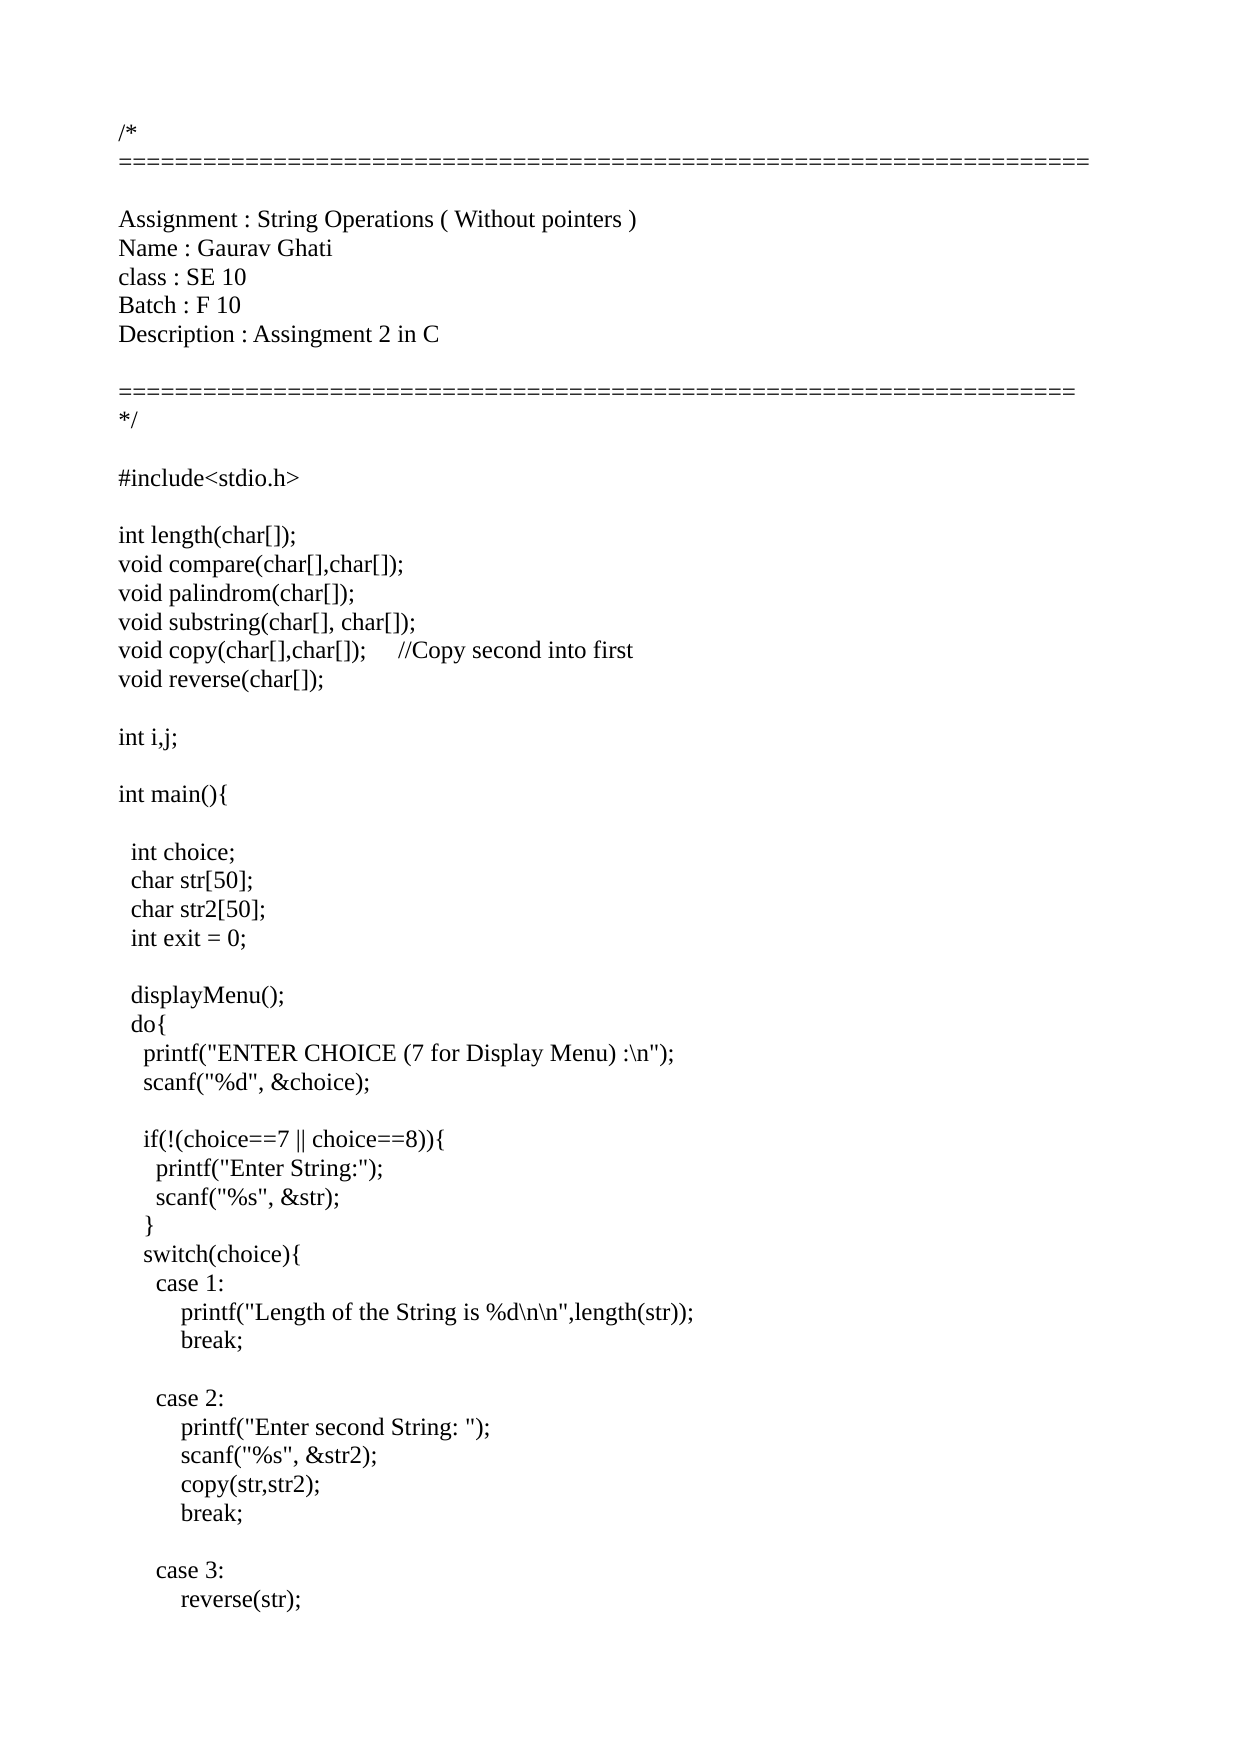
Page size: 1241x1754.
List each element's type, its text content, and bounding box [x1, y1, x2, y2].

text do{ [118, 1009, 1122, 1038]
text printf("Length of the String is %d\n\n",length(str)); [118, 1297, 1122, 1326]
text if(!(choice==7 || choice==8)){ [118, 1124, 1122, 1153]
text void reverse(char[]); [118, 664, 1122, 693]
text int i,j; [118, 722, 1122, 751]
text scanf("%s", &str2); [118, 1441, 1122, 1469]
text reverse(str); [118, 1584, 1122, 1613]
text Name : Gaurav Ghati [118, 233, 1122, 262]
text class : SE 10 [118, 262, 1122, 291]
text printf("Enter second String: "); [118, 1412, 1122, 1441]
text void copy(char[],char[]); //Copy second into first [118, 636, 1122, 664]
text Description : Assingment 2 in C [118, 319, 1122, 348]
text ==================================================================== [118, 377, 1122, 406]
text int choice; [118, 837, 1122, 866]
text case 2: [118, 1383, 1122, 1412]
text int length(char[]); [118, 521, 1122, 549]
text char str2[50]; [118, 894, 1122, 923]
text copy(str,str2); [118, 1469, 1122, 1498]
text break; [118, 1326, 1122, 1354]
text void palindrom(char[]); [118, 578, 1122, 607]
text int main(){ [118, 779, 1122, 808]
text */ [118, 406, 1122, 434]
text case 3: [118, 1556, 1122, 1584]
text switch(choice){ [118, 1239, 1122, 1268]
text printf("Enter String:"); [118, 1153, 1122, 1182]
text displayMenu(); [118, 981, 1122, 1009]
text void compare(char[],char[]); [118, 549, 1122, 578]
text char str[50]; [118, 866, 1122, 894]
text printf("ENTER CHOICE (7 for Display Menu) :\n"); [118, 1038, 1122, 1067]
text scanf("%s", &str); [118, 1182, 1122, 1211]
text break; [118, 1498, 1122, 1527]
text /* [118, 118, 1122, 147]
text case 1: [118, 1268, 1122, 1297]
text void substring(char[], char[]); [118, 607, 1122, 636]
text } [118, 1211, 1122, 1239]
text ===================================================================== [118, 147, 1122, 176]
text int exit = 0; [118, 923, 1122, 952]
text Batch : F 10 [118, 291, 1122, 319]
text #include<stdio.h> [118, 463, 1122, 492]
text scanf("%d", &choice); [118, 1067, 1122, 1096]
text Assignment : String Operations ( Without pointers ) [118, 204, 1122, 233]
